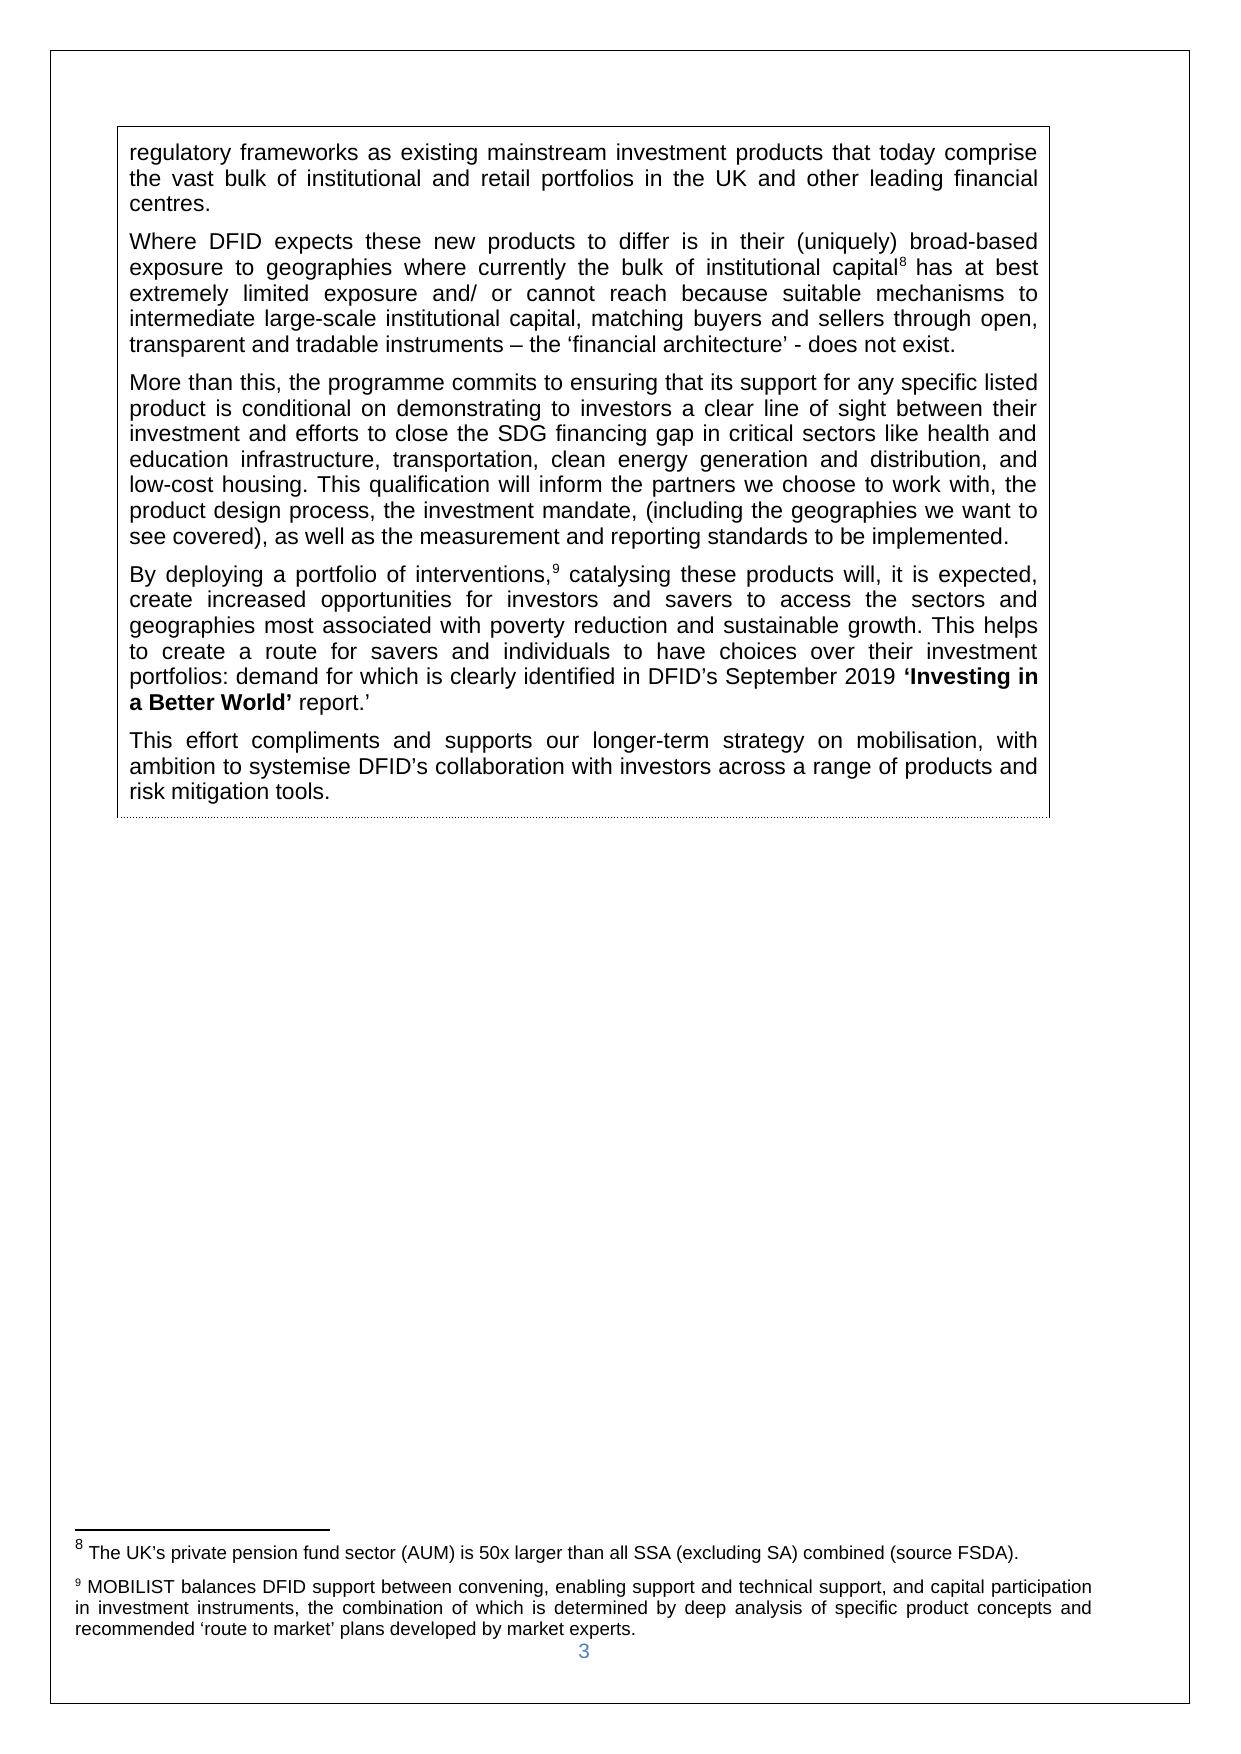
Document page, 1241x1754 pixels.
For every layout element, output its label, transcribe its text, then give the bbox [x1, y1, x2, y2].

table_cell regulatory frameworks as existing mainstream investment products that today comprise the vast bulk of institutional and retail portfolios in the UK and other leading financial centres. Where DFID expects these new products to differ is in their (uniquely) broad-based exposure to geographies where currently the bulk of institutional capital has at best extremely limited exposure and/ or cannot reach because suitable mechanisms to intermediate large-scale institutional capital, matching buyers and sellers through open, transparent and tradable instruments – the ‘financial architecture’ - does not exist. More than this, the programme commits to ensuring that its support for any specific listed product is conditional on demonstrating to investors a clear line of sight between their investment and efforts to close the SDG financing gap in critical sectors like health and education infrastructure, transportation, clean energy generation and distribution, and low-cost housing. This qualification will inform the partners we choose to work with, the product design process, the investment mandate, (including the geographies we want to see covered), as well as the measurement and reporting standards to be implemented. By deploying a portfolio of interventions, catalysing these products will, it is expected, create increased opportunities for investors and savers to access the sectors and geographies most associated with poverty reduction and sustainable growth. This helps to create a route for savers and individuals to have choices over their investment portfolios: demand for which is clearly identified in DFID’s September 2019 ‘Investing in a Better World’ report.’ This effort compliments and supports our longer-term strategy on mobilisation, with ambition to systemise DFID’s collaboration with investors across a range of products and risk mitigation tools. [118, 127, 1049, 817]
